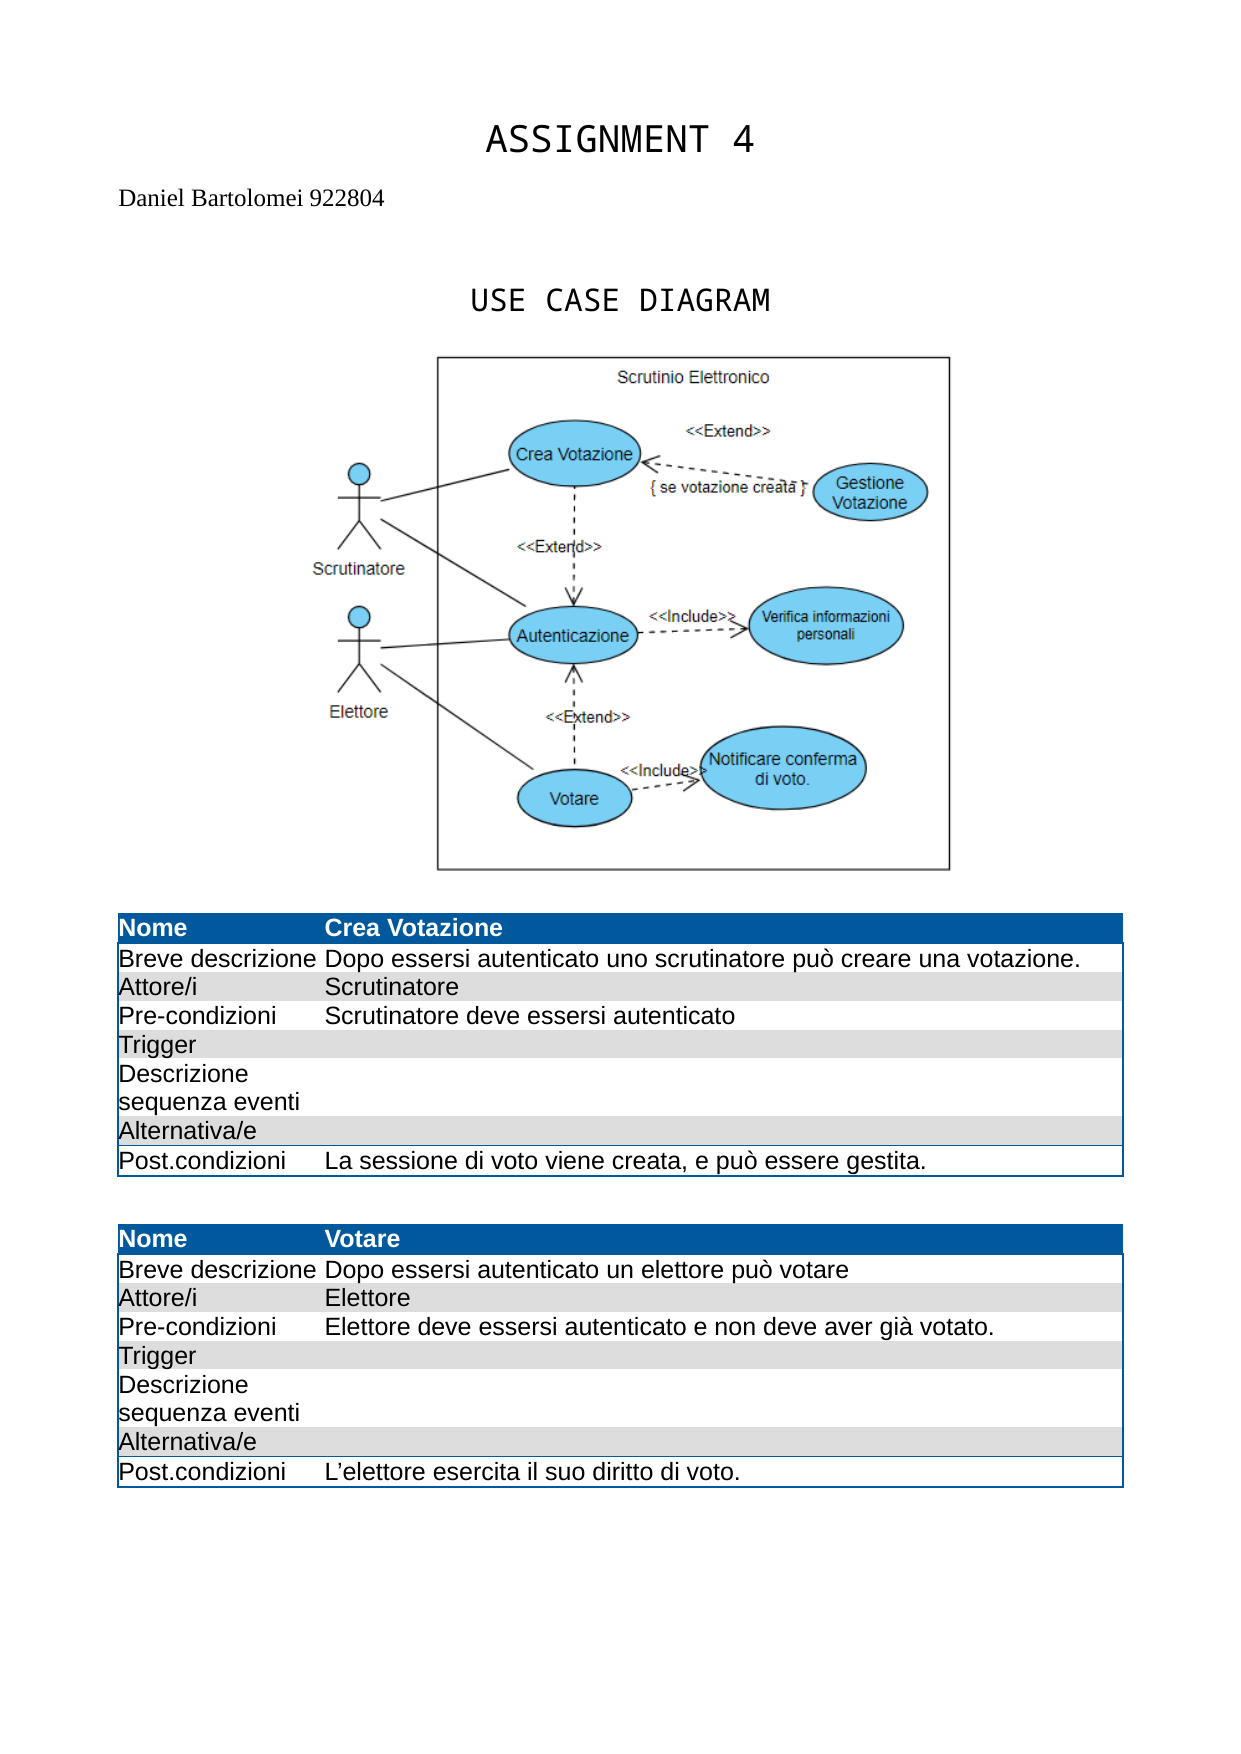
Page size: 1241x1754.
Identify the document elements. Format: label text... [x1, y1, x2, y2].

table_cell Pre-condizioni [119, 1001, 324, 1030]
table_cell Attore/i [119, 972, 324, 1001]
table_cell [324, 1030, 1122, 1058]
table_header Votare [324, 1224, 1123, 1253]
table_cell Dopo essersi autenticato uno scrutinatore può creare una votazione. [324, 944, 1122, 972]
table_cell Post.condizioni [119, 1457, 324, 1486]
table_cell [324, 1341, 1122, 1369]
table_cell Trigger [119, 1030, 324, 1058]
table_cell La sessione di voto viene creata, e può essere gestita. [324, 1146, 1122, 1175]
text ASSIGNMENT 4 [118, 118, 1122, 162]
table_cell Breve descrizione [119, 1255, 324, 1283]
table_cell Trigger [119, 1341, 324, 1369]
table_cell Elettore deve essersi autenticato e non deve aver già votato. [324, 1312, 1122, 1341]
table_cell Dopo essersi autenticato un elettore può votare [324, 1255, 1122, 1283]
table_cell Breve descrizione [119, 944, 324, 972]
table_cell Scrutinatore [324, 972, 1122, 1001]
table_cell Post.condizioni [119, 1146, 324, 1175]
table_cell [324, 1116, 1122, 1145]
table_header Nome [118, 913, 324, 942]
table_cell Alternativa/e [119, 1116, 324, 1145]
table_header Crea Votazione [324, 913, 1123, 942]
table_cell [324, 1427, 1122, 1456]
table_cell Descrizione sequenza eventi [119, 1370, 324, 1427]
table_cell Alternativa/e [119, 1427, 324, 1456]
table_cell Scrutinatore deve essersi autenticato [324, 1001, 1122, 1030]
text USE CASE DIAGRAM [118, 278, 1122, 321]
picture [302, 342, 975, 882]
table_cell Pre-condizioni [119, 1312, 324, 1341]
table_cell [324, 1370, 1122, 1427]
table_header Nome [118, 1224, 324, 1253]
table_cell [324, 1059, 1122, 1116]
text Daniel Bartolomei 922804 [118, 183, 1122, 212]
table_cell Attore/i [119, 1283, 324, 1312]
table_cell L’elettore esercita il suo diritto di voto. [324, 1457, 1122, 1486]
table_cell Descrizione sequenza eventi [119, 1059, 324, 1116]
table_cell Elettore [324, 1283, 1122, 1312]
